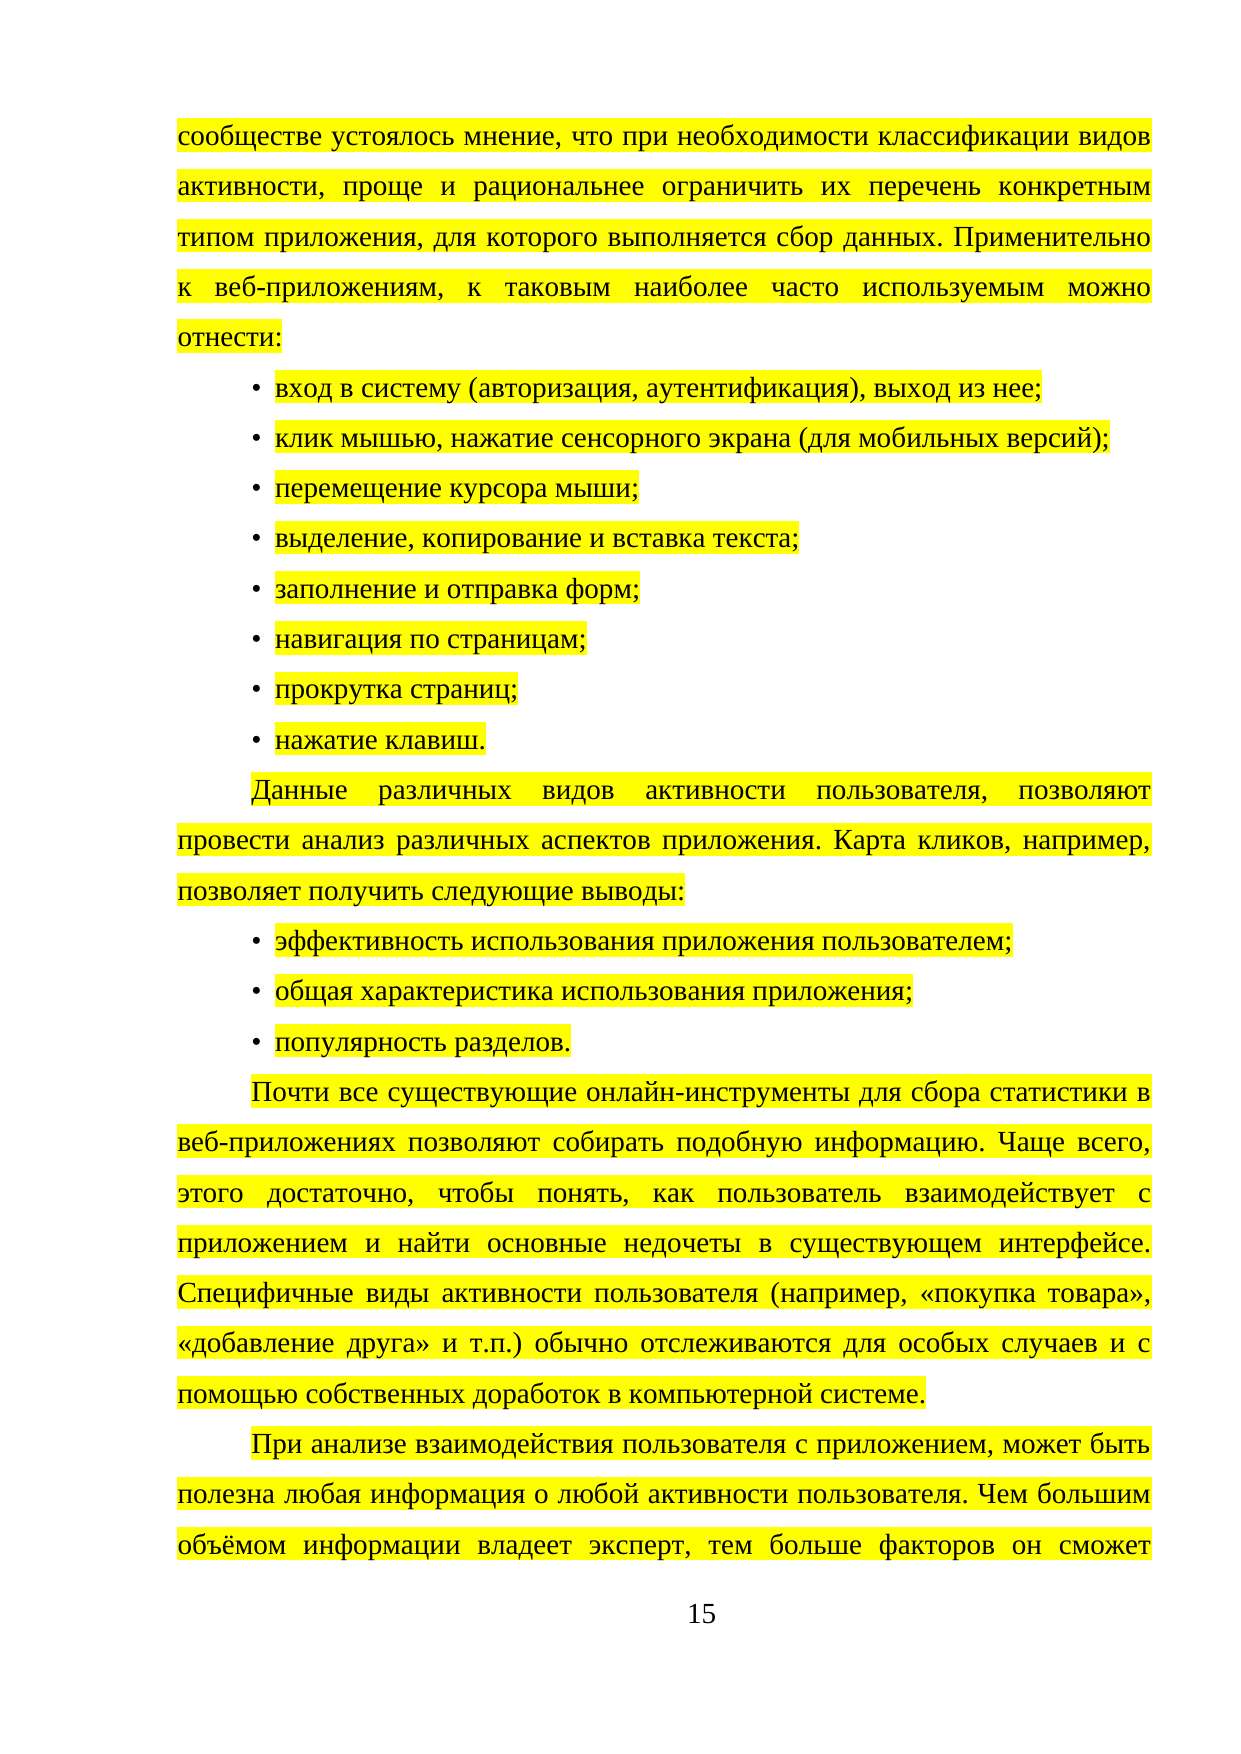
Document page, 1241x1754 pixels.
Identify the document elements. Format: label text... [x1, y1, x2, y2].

text Почти все существующие онлайн-инструменты для сбора статистики в веб-приложениях позволяют собирать подобную информацию. Чаще всего, этого достаточно, чтобы понять, как пользователь взаимодействует с приложением и найти основные недочеты в существующем интерфейсе. Специфичные виды активности пользователя (например, «покупка товара», «добавление друга» и т.п.) обычно отслеживаются для особых случаев и с помощью собственных доработок в компьютерной системе. [177, 1074, 1152, 1409]
list заполнение и отправка форм; [177, 571, 1152, 604]
list клик мышью, нажатие сенсорного экрана (для мобильных версий); [177, 420, 1152, 453]
text сообществе устоялось мнение, что при необходимости классификации видов активности, проще и рациональнее ограничить их перечень конкретным типом приложения, для которого выполняется сбор данных. Применительно к веб-приложениям, к таковым наиболее часто используемым можно отнести: [177, 118, 1152, 353]
list перемещение курсора мыши; [177, 470, 1152, 504]
text При анализе взаимодействия пользователя с приложением, может быть полезна любая информация о любой активности пользователя. Чем большим объёмом информации владеет эксперт, тем больше факторов он сможет [177, 1426, 1152, 1560]
list нажатие клавиш. [177, 722, 1152, 755]
list общая характеристика использования приложения; [177, 973, 1152, 1007]
list выделение, копирование и вставка текста; [177, 521, 1152, 554]
text Данные различных видов активности пользователя, позволяют провести анализ различных аспектов приложения. Карта кликов, например, позволяет получить следующие выводы: [177, 772, 1152, 906]
list эффективность использования приложения пользователем; [177, 923, 1152, 957]
list прокрутка страниц; [177, 672, 1152, 705]
list навигация по страницам; [177, 621, 1152, 655]
list вход в систему (авторизация, аутентификация), выход из нее; [177, 370, 1152, 403]
list популярность разделов. [177, 1024, 1152, 1057]
